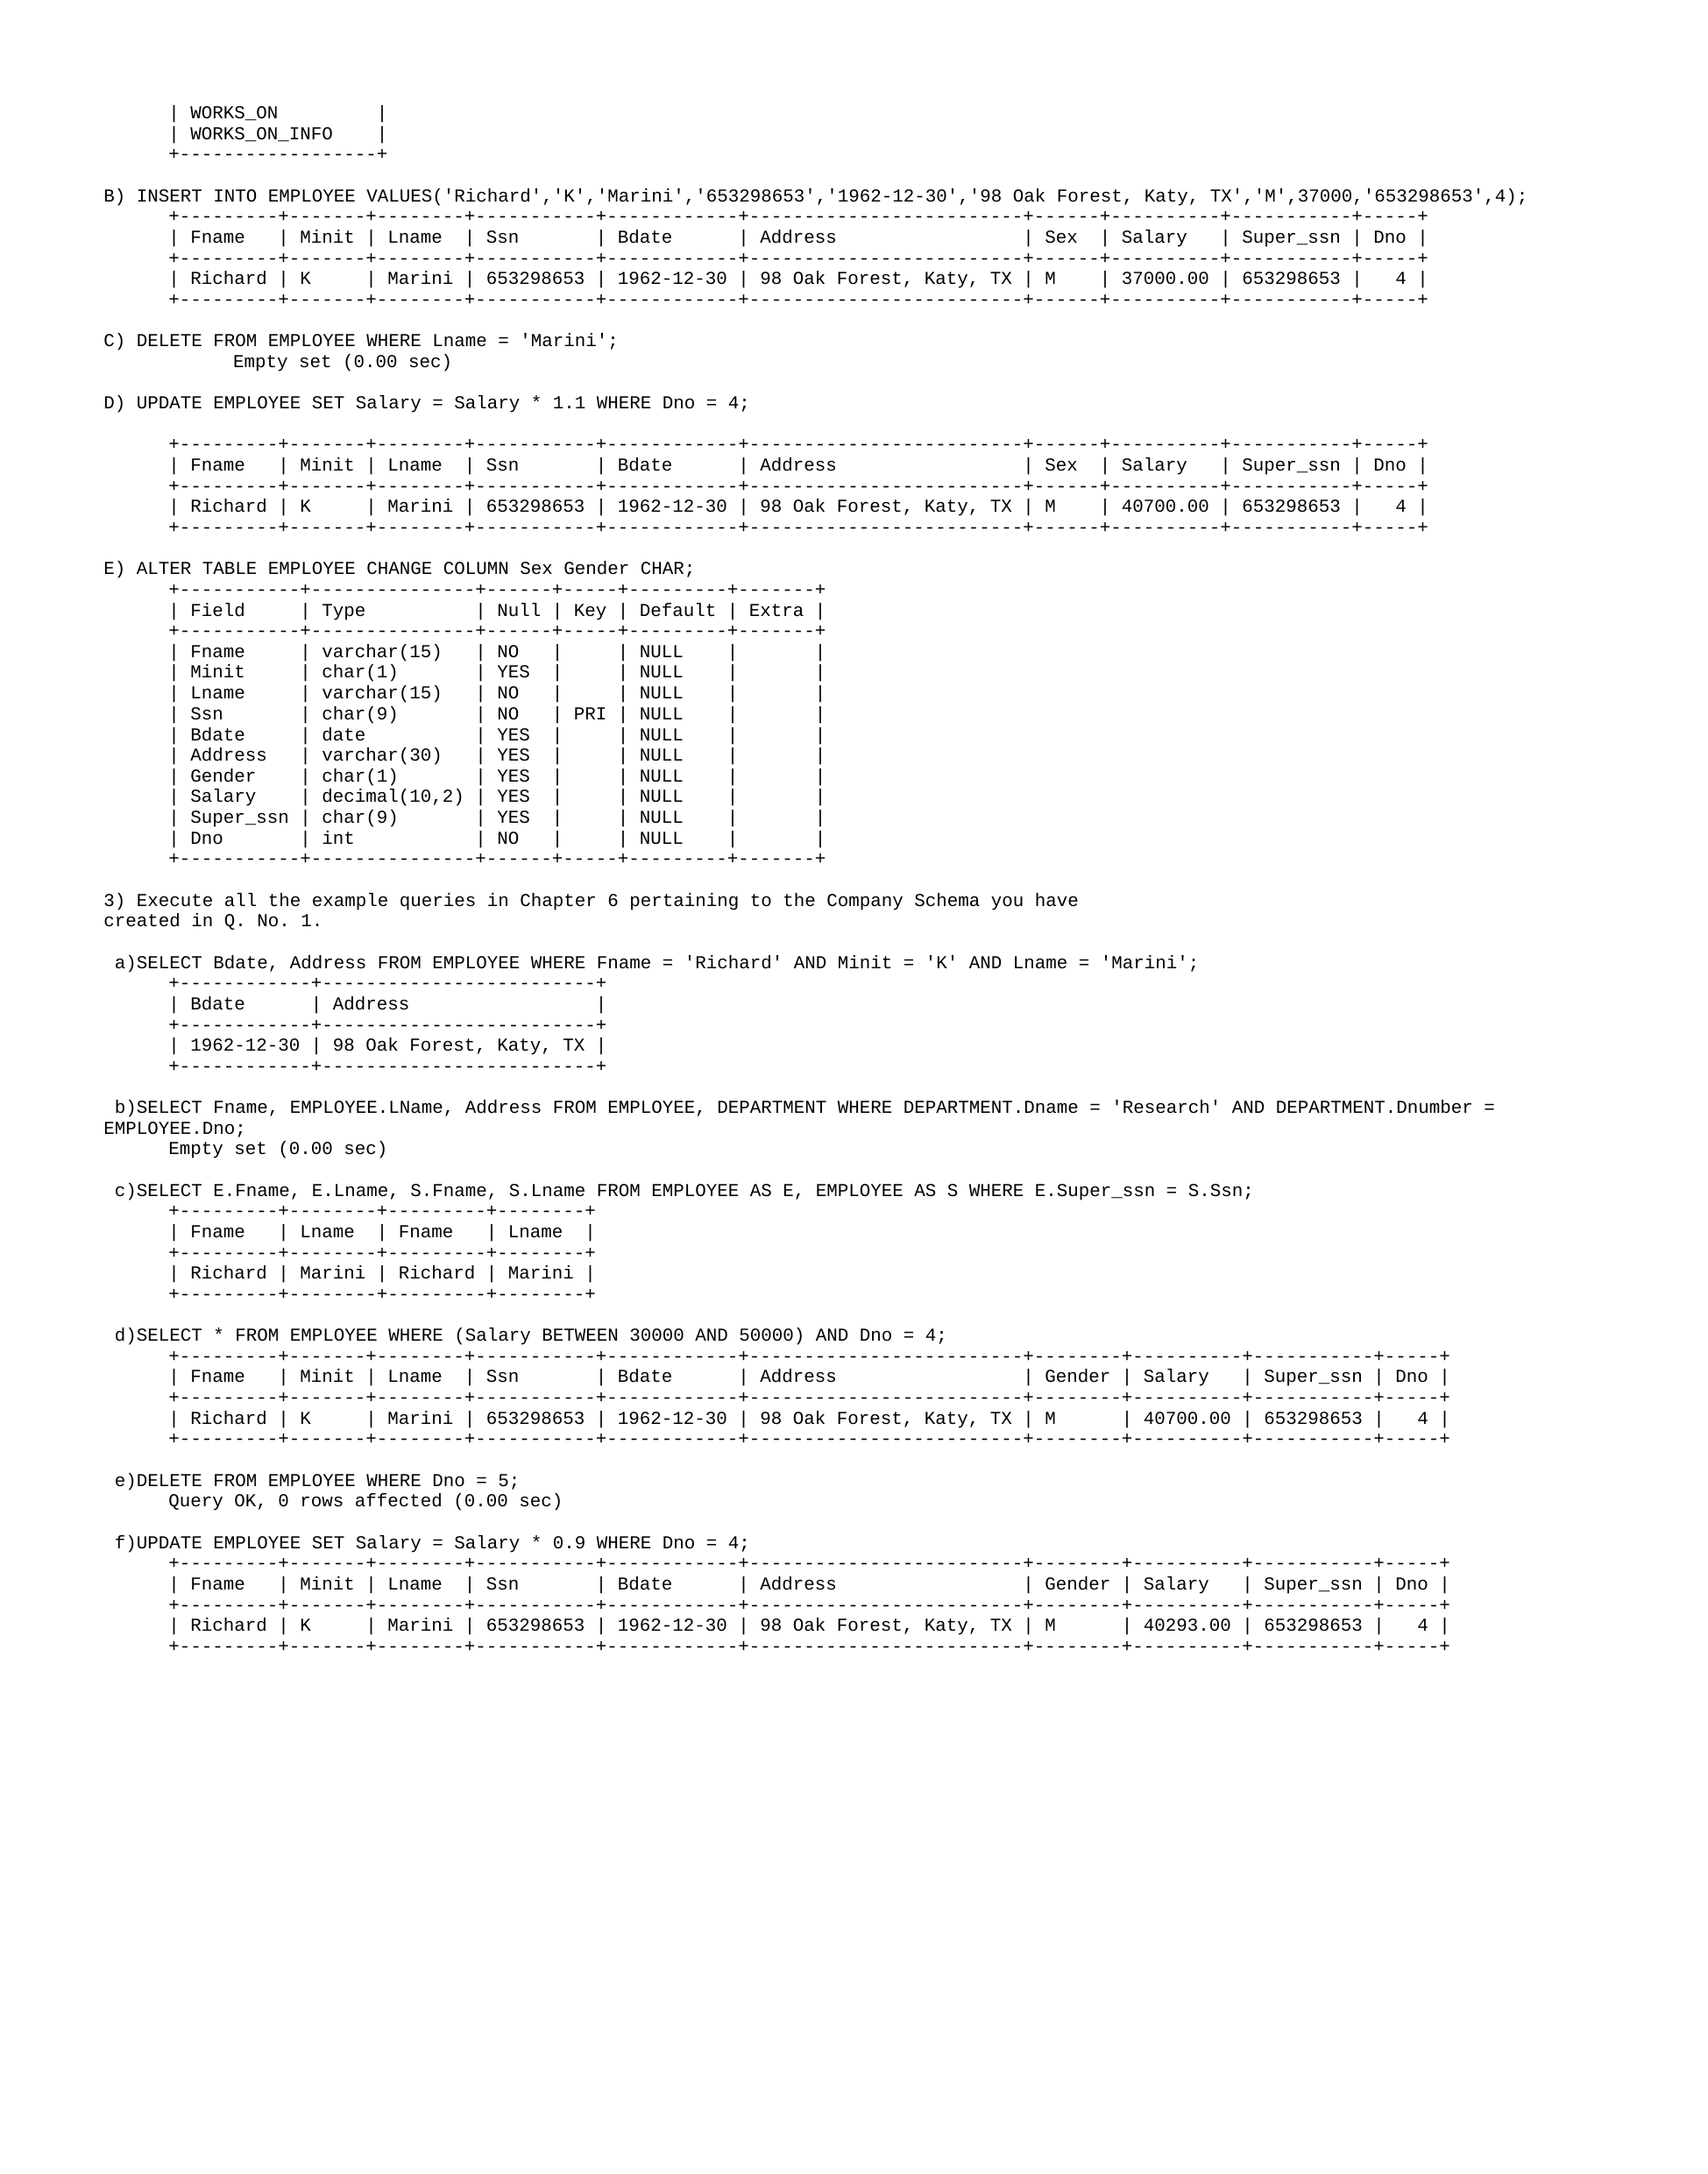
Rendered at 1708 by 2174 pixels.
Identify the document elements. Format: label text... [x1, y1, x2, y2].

text +------------------+ [103, 145, 1605, 166]
text | Address | varchar(30) | YES | | NULL | | [103, 746, 1605, 767]
text | Fname | varchar(15) | NO | | NULL | | [103, 642, 1605, 663]
text +------------+-------------------------+ [103, 1015, 1605, 1036]
text | Bdate | Address | [103, 995, 1605, 1015]
text +---------+-------+--------+-----------+------------+-------------------------+--------+----------+-----------+-----+ [103, 1637, 1605, 1658]
text b)SELECT Fname, EMPLOYEE.LName, Address FROM EMPLOYEE, DEPARTMENT WHERE DEPARTMENT.Dname = 'Research' AND DEPARTMENT.Dnumber = EMPLOYEE.Dno; [103, 1098, 1605, 1139]
text a)SELECT Bdate, Address FROM EMPLOYEE WHERE Fname = 'Richard' AND Minit = 'K' AND Lname = 'Marini'; [103, 953, 1605, 974]
text Empty set (0.00 sec) [103, 352, 1605, 373]
text E) ALTER TABLE EMPLOYEE CHANGE COLUMN Sex Gender CHAR; [103, 559, 1605, 580]
text +---------+-------+--------+-----------+------------+-------------------------+--------+----------+-----------+-----+ [103, 1347, 1605, 1368]
text | Richard | K | Marini | 653298653 | 1962-12-30 | 98 Oak Forest, Katy, TX | M | 40293.00 | 653298653 | 4 | [103, 1616, 1605, 1637]
text +------------+-------------------------+ [103, 974, 1605, 995]
text +---------+-------+--------+-----------+------------+-------------------------+------+----------+-----------+-----+ [103, 518, 1605, 539]
text e)DELETE FROM EMPLOYEE WHERE Dno = 5; [103, 1471, 1605, 1491]
text +---------+-------+--------+-----------+------------+-------------------------+------+----------+-----------+-----+ [103, 435, 1605, 456]
text B) INSERT INTO EMPLOYEE VALUES('Richard','K','Marini','653298653','1962-12-30','98 Oak Forest, Katy, TX','M',37000,'653298653',4); [103, 187, 1605, 207]
text | Ssn | char(9) | NO | PRI | NULL | | [103, 705, 1605, 725]
text +------------+-------------------------+ [103, 1057, 1605, 1077]
text | Richard | K | Marini | 653298653 | 1962-12-30 | 98 Oak Forest, Katy, TX | M | 40700.00 | 653298653 | 4 | [103, 1409, 1605, 1429]
text | Bdate | date | YES | | NULL | | [103, 725, 1605, 746]
text | Fname | Minit | Lname | Ssn | Bdate | Address | Sex | Salary | Super_ssn | Dno | [103, 228, 1605, 249]
text | Minit | char(1) | YES | | NULL | | [103, 663, 1605, 683]
text | Fname | Lname | Fname | Lname | [103, 1222, 1605, 1243]
text +-----------+---------------+------+-----+---------+-------+ [103, 621, 1605, 642]
text | Salary | decimal(10,2) | YES | | NULL | | [103, 787, 1605, 808]
text c)SELECT E.Fname, E.Lname, S.Fname, S.Lname FROM EMPLOYEE AS E, EMPLOYEE AS S WHERE E.Super_ssn = S.Ssn; [103, 1181, 1605, 1201]
text +---------+-------+--------+-----------+------------+-------------------------+------+----------+-----------+-----+ [103, 249, 1605, 269]
text | Richard | K | Marini | 653298653 | 1962-12-30 | 98 Oak Forest, Katy, TX | M | 40700.00 | 653298653 | 4 | [103, 497, 1605, 518]
text | Fname | Minit | Lname | Ssn | Bdate | Address | Gender | Salary | Super_ssn | Dno | [103, 1575, 1605, 1596]
text +---------+-------+--------+-----------+------------+-------------------------+--------+----------+-----------+-----+ [103, 1554, 1605, 1575]
text +---------+-------+--------+-----------+------------+-------------------------+------+----------+-----------+-----+ [103, 290, 1605, 310]
text +---------+--------+---------+--------+ [103, 1201, 1605, 1222]
text 3) Execute all the example queries in Chapter 6 pertaining to the Company Schema you have [103, 891, 1605, 911]
text +---------+-------+--------+-----------+------------+-------------------------+--------+----------+-----------+-----+ [103, 1429, 1605, 1450]
text | Fname | Minit | Lname | Ssn | Bdate | Address | Gender | Salary | Super_ssn | Dno | [103, 1368, 1605, 1388]
text +-----------+---------------+------+-----+---------+-------+ [103, 849, 1605, 870]
text +---------+-------+--------+-----------+------------+-------------------------+--------+----------+-----------+-----+ [103, 1388, 1605, 1409]
text C) DELETE FROM EMPLOYEE WHERE Lname = 'Marini'; [103, 331, 1605, 352]
text | WORKS_ON | [103, 103, 1605, 124]
text | WORKS_ON_INFO | [103, 124, 1605, 145]
text Empty set (0.00 sec) [103, 1139, 1605, 1160]
text +---------+--------+---------+--------+ [103, 1243, 1605, 1264]
text +---------+-------+--------+-----------+------------+-------------------------+--------+----------+-----------+-----+ [103, 1596, 1605, 1616]
text +-----------+---------------+------+-----+---------+-------+ [103, 580, 1605, 601]
text | 1962-12-30 | 98 Oak Forest, Katy, TX | [103, 1036, 1605, 1057]
text | Super_ssn | char(9) | YES | | NULL | | [103, 808, 1605, 829]
text | Field | Type | Null | Key | Default | Extra | [103, 601, 1605, 621]
text Query OK, 0 rows affected (0.00 sec) [103, 1491, 1605, 1512]
text | Gender | char(1) | YES | | NULL | | [103, 767, 1605, 787]
text f)UPDATE EMPLOYEE SET Salary = Salary * 0.9 WHERE Dno = 4; [103, 1533, 1605, 1554]
text d)SELECT * FROM EMPLOYEE WHERE (Salary BETWEEN 30000 AND 50000) AND Dno = 4; [103, 1326, 1605, 1347]
text | Dno | int | NO | | NULL | | [103, 829, 1605, 849]
text | Fname | Minit | Lname | Ssn | Bdate | Address | Sex | Salary | Super_ssn | Dno | [103, 456, 1605, 477]
text +---------+-------+--------+-----------+------------+-------------------------+------+----------+-----------+-----+ [103, 207, 1605, 228]
text | Richard | Marini | Richard | Marini | [103, 1264, 1605, 1285]
text | Richard | K | Marini | 653298653 | 1962-12-30 | 98 Oak Forest, Katy, TX | M | 37000.00 | 653298653 | 4 | [103, 269, 1605, 290]
text | Lname | varchar(15) | NO | | NULL | | [103, 683, 1605, 705]
text +---------+-------+--------+-----------+------------+-------------------------+------+----------+-----------+-----+ [103, 477, 1605, 497]
text created in Q. No. 1. [103, 911, 1605, 932]
text D) UPDATE EMPLOYEE SET Salary = Salary * 1.1 WHERE Dno = 4; [103, 393, 1605, 414]
text +---------+--------+---------+--------+ [103, 1285, 1605, 1305]
